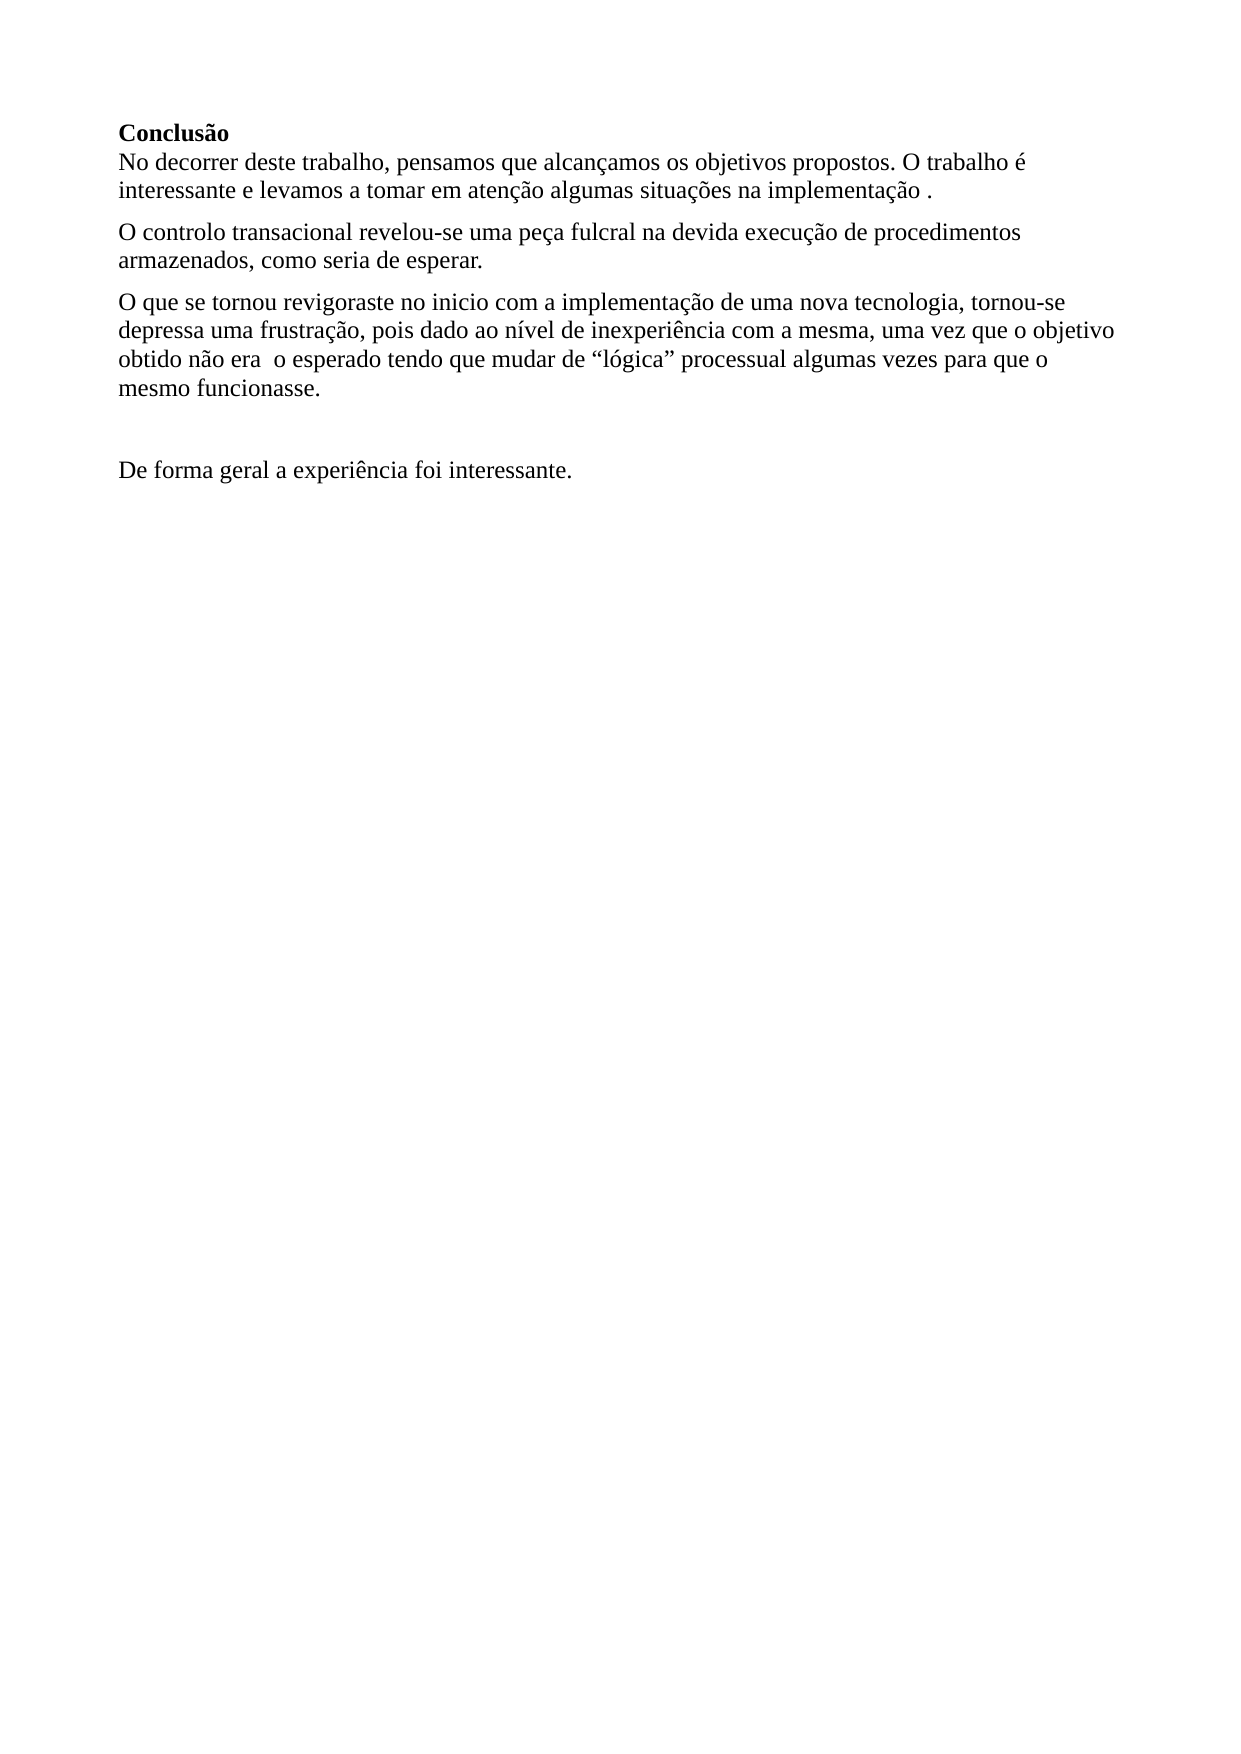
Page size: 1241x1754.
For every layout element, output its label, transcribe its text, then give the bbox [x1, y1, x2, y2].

text No decorrer deste trabalho, pensamos que alcançamos os objetivos propostos. O trabalho é interessante e levamos a tomar em atenção algumas situações na implementação . [118, 147, 1122, 204]
text De forma geral a experiência foi interessante. [118, 456, 1122, 484]
subtitle Conclusão [118, 118, 1122, 147]
text O controlo transacional revelou-se uma peça fulcral na devida execução de procedimentos armazenados, como seria de esperar. [118, 217, 1122, 274]
text O que se tornou revigoraste no inicio com a implementação de uma nova tecnologia, tornou-se depressa uma frustração, pois dado ao nível de inexperiência com a mesma, uma vez que o objetivo obtido não era o esperado tendo que mudar de “lógica” processual algumas vezes para que o mesmo funcionasse. [118, 287, 1122, 402]
